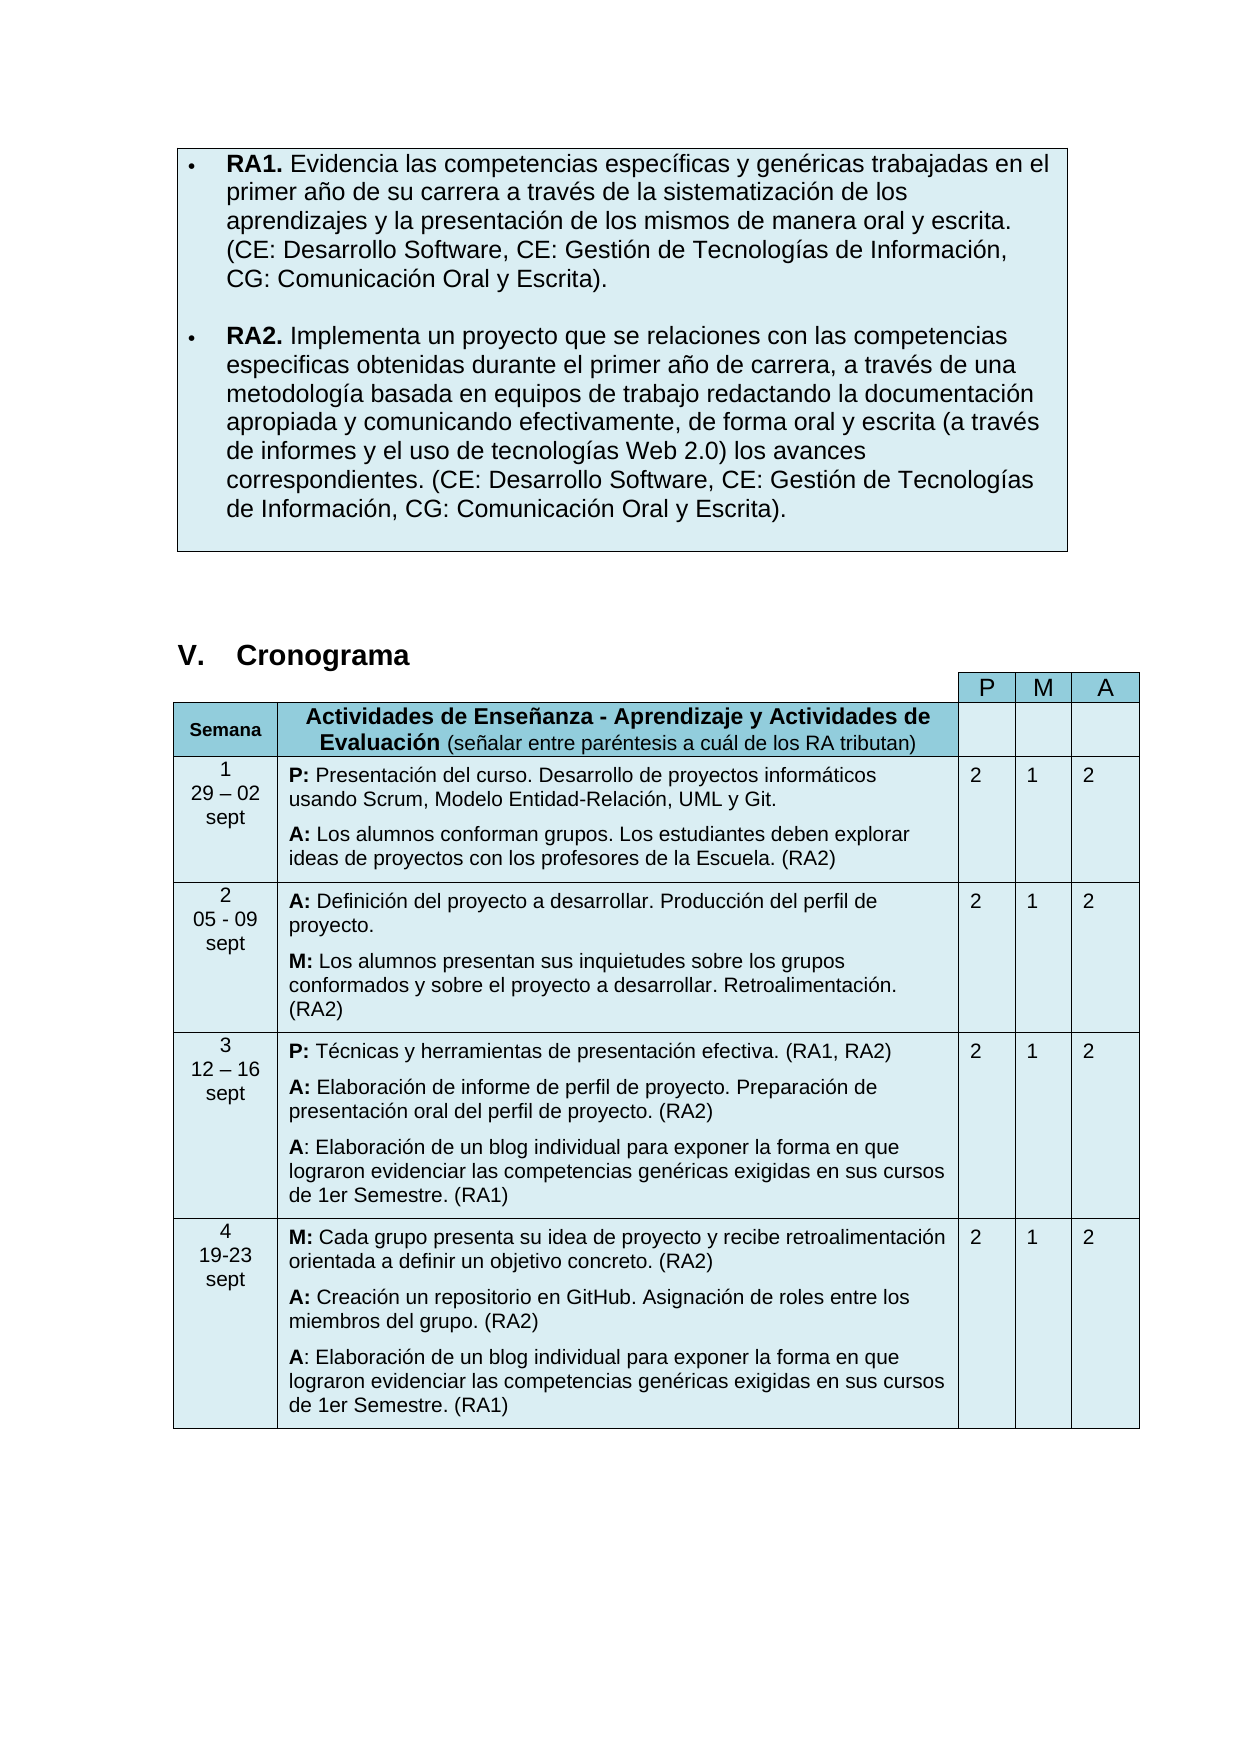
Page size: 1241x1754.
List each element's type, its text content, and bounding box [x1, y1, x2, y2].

table_cell 4 19-23 sept [174, 1219, 277, 1428]
table_cell A: Definición del proyecto a desarrollar. Producción del perfil de proyecto. M: Los alumnos presentan sus inquietudes sobre los grupos conformados y sobre el proyecto a desarrollar. Retroalimentación. (RA2) [278, 883, 958, 1032]
table_header P [959, 673, 1015, 702]
table_cell 2 [1072, 757, 1139, 882]
table_cell [1072, 703, 1139, 756]
table_header M [1016, 673, 1071, 702]
table_cell M: Cada grupo presenta su idea de proyecto y recibe retroalimentación orientada a definir un objetivo concreto. (RA2) A: Creación un repositorio en GitHub. Asignación de roles entre los miembros del grupo. (RA2) A: Elaboración de un blog individual para exponer la forma en que lograron evidenciar las competencias genéricas exigidas en sus cursos de 1er Semestre. (RA1) [278, 1219, 958, 1428]
table_cell Semana [174, 703, 277, 756]
table_cell 3 12 – 16 sept [174, 1033, 277, 1218]
table_cell [1016, 703, 1071, 756]
table_header RA1. Evidencia las competencias específicas y genéricas trabajadas en el primer año de su carrera a través de la sistematización de los aprendizajes y la presentación de los mismos de manera oral y escrita. (CE: Desarrollo Software, CE: Gestión de Tecnologías de Información, CG: Comunicación Oral y Escrita). RA2. Implementa un proyecto que se relaciones con las competencias especificas obtenidas durante el primer año de carrera, a través de una metodología basada en equipos de trabajo redactando la documentación apropiada y comunicando efectivamente, de forma oral y escrita (a través de informes y el uso de tecnologías Web 2.0) los avances correspondientes. (CE: Desarrollo Software, CE: Gestión de Tecnologías de Información, CG: Comunicación Oral y Escrita). [178, 149, 1067, 551]
table_cell 2 [1072, 1219, 1139, 1428]
table_cell 1 [1016, 883, 1071, 1032]
table_cell Actividades de Enseñanza - Aprendizaje y Actividades de Evaluación (señalar entre paréntesis a cuál de los RA tributan) [278, 703, 958, 756]
table_cell 2 [1072, 883, 1139, 1032]
table_cell 2 [959, 757, 1015, 882]
table_cell 1 [1016, 1033, 1071, 1218]
table_header [173, 672, 958, 702]
table_cell 2 [959, 1219, 1015, 1428]
table_cell 2 05 - 09 sept [174, 883, 277, 1032]
table_cell P: Técnicas y herramientas de presentación efectiva. (RA1, RA2) A: Elaboración de informe de perfil de proyecto. Preparación de presentación oral del perfil de proyecto. (RA2) A: Elaboración de un blog individual para exponer la forma en que lograron evidenciar las competencias genéricas exigidas en sus cursos de 1er Semestre. (RA1) [278, 1033, 958, 1218]
table_cell [959, 703, 1015, 756]
table_cell 2 [1072, 1033, 1139, 1218]
table_cell 1 [1016, 757, 1071, 882]
table_cell 1 29 – 02 sept [174, 757, 277, 882]
table_cell P: Presentación del curso. Desarrollo de proyectos informáticos usando Scrum, Modelo Entidad-Relación, UML y Git. A: Los alumnos conforman grupos. Los estudiantes deben explorar ideas de proyectos con los profesores de la Escuela. (RA2) [278, 757, 958, 882]
table_cell 2 [959, 883, 1015, 1032]
table_header A [1072, 673, 1139, 702]
table_cell 2 [959, 1033, 1015, 1218]
text V. Cronograma [177, 638, 1063, 672]
table_cell 1 [1016, 1219, 1071, 1428]
